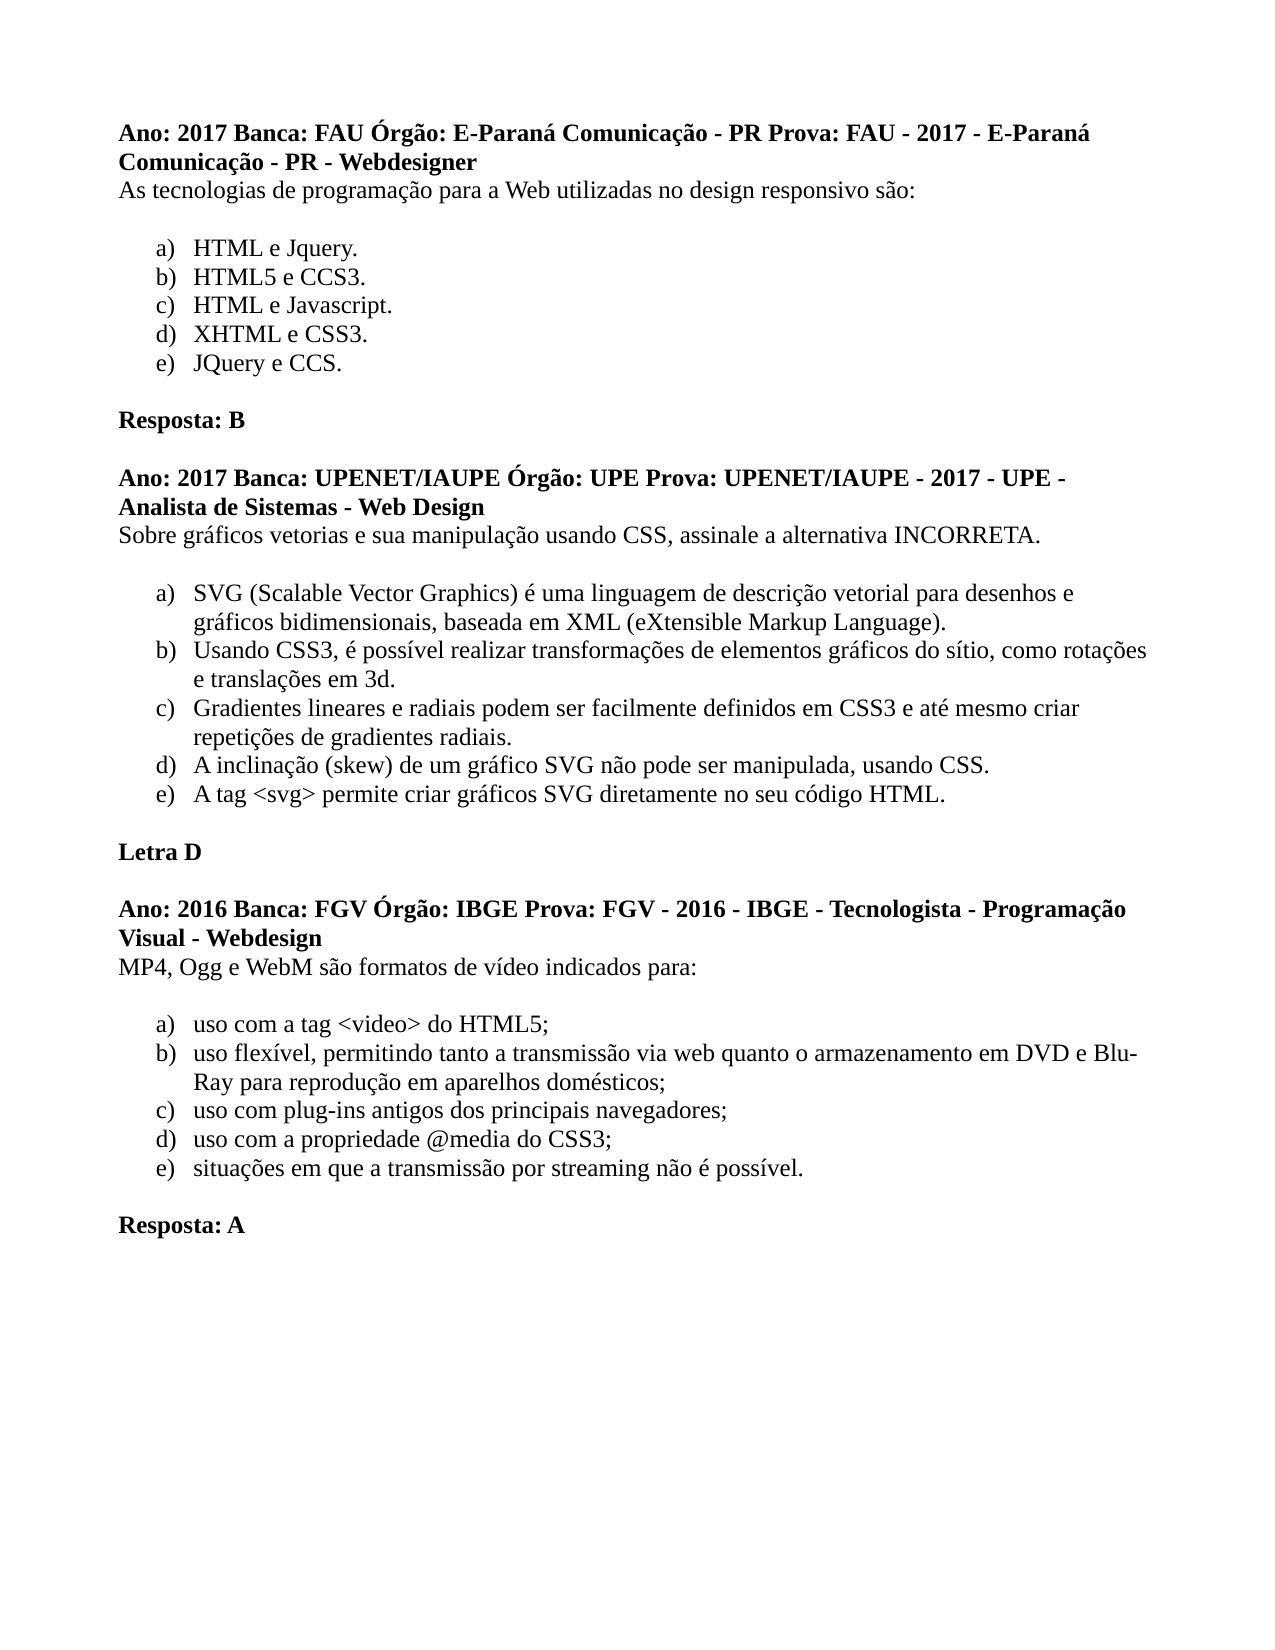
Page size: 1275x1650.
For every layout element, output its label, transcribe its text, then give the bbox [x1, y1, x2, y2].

list Usando CSS3, é possível realizar transformações de elementos gráficos do sítio, como rotações e translações em 3d. [156, 636, 1157, 693]
text Ano: 2016 Banca: FGV Órgão: IBGE Prova: FGV - 2016 - IBGE - Tecnologista - Programação Visual - Webdesign [118, 894, 1157, 952]
text MP4, Ogg e WebM são formatos de vídeo indicados para: [118, 952, 1157, 981]
list HTML e Jquery. [156, 233, 1157, 262]
list A tag <svg> permite criar gráficos SVG diretamente no seu código HTML. [156, 779, 1157, 808]
list HTML e Javascript. [156, 291, 1157, 319]
text Ano: 2017 Banca: FAU Órgão: E-Paraná Comunicação - PR Prova: FAU - 2017 - E-Paraná Comunicação - PR - Webdesigner [118, 118, 1157, 176]
text Ano: 2017 Banca: UPENET/IAUPE Órgão: UPE Prova: UPENET/IAUPE - 2017 - UPE - Analista de Sistemas - Web Design [118, 463, 1157, 521]
text Resposta: A [118, 1211, 1157, 1239]
list uso com a tag <video> do HTML5; [156, 1009, 1157, 1038]
list XHTML e CSS3. [156, 319, 1157, 348]
list uso com a propriedade @media do CSS3; [156, 1124, 1157, 1153]
text Letra D [118, 837, 1157, 866]
list situações em que a transmissão por streaming não é possível. [156, 1153, 1157, 1182]
text As tecnologias de programação para a Web utilizadas no design responsivo são: [118, 176, 1157, 204]
text Resposta: B [118, 406, 1157, 434]
list HTML5 e CCS3. [156, 262, 1157, 291]
list A inclinação (skew) de um gráfico SVG não pode ser manipulada, usando CSS. [156, 751, 1157, 779]
list SVG (Scalable Vector Graphics) é uma linguagem de descrição vetorial para desenhos e gráficos bidimensionais, baseada em XML (eXtensible Markup Language). [156, 578, 1157, 636]
list JQuery e CCS. [156, 348, 1157, 377]
list uso flexível, permitindo tanto a transmissão via web quanto o armazenamento em DVD e Blu-Ray para reprodução em aparelhos domésticos; [156, 1038, 1157, 1096]
text Sobre gráficos vetorias e sua manipulação usando CSS, assinale a alternativa INCORRETA. [118, 521, 1157, 549]
list Gradientes lineares e radiais podem ser facilmente definidos em CSS3 e até mesmo criar repetições de gradientes radiais. [156, 693, 1157, 751]
list uso com plug-ins antigos dos principais navegadores; [156, 1096, 1157, 1124]
